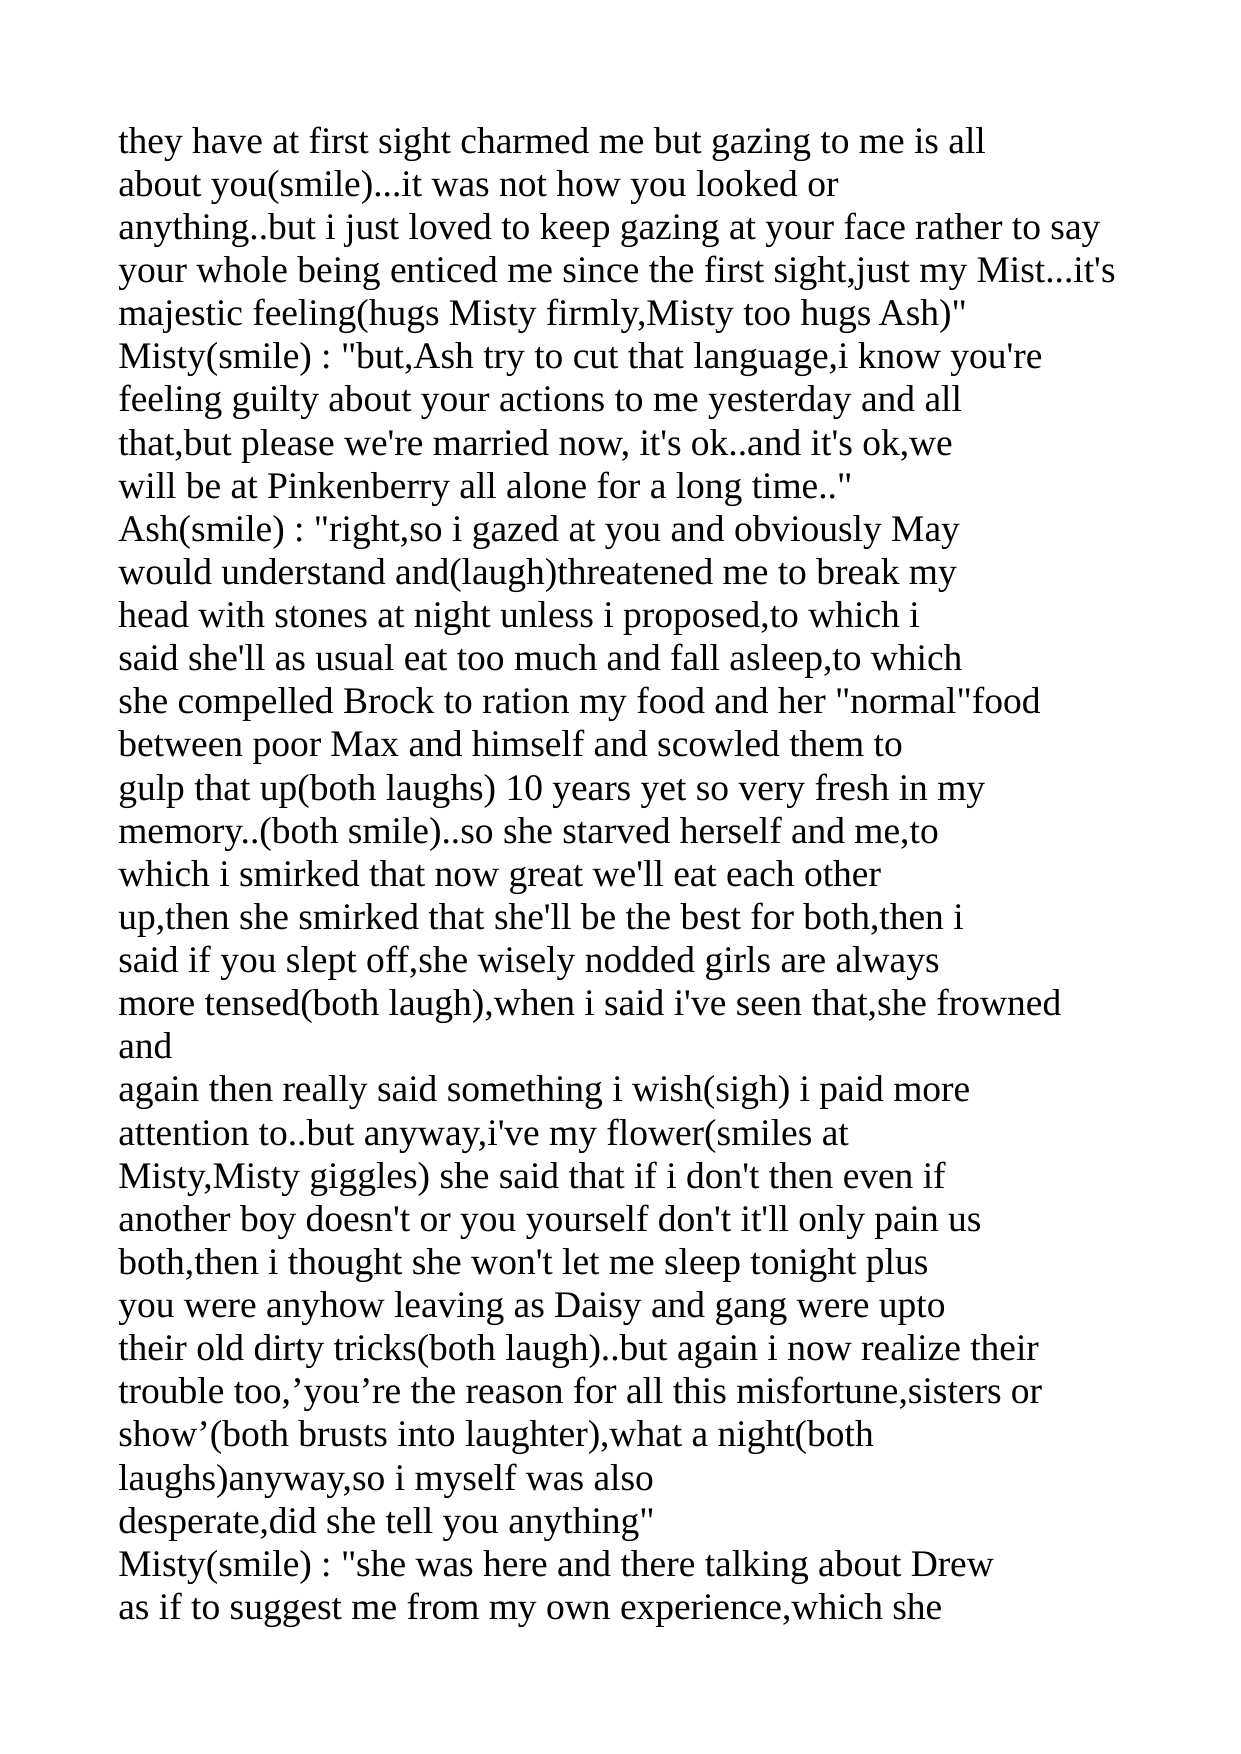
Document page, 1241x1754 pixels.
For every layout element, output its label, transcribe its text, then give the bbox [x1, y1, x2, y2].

text Misty(smile) : "she was here and there talking about Drew [118, 1541, 1122, 1584]
text their old dirty tricks(both laugh)..but again i now realize their trouble too,’you’re the reason for all this misfortune,sisters or show’(both brusts into laughter),what a night(both laughs)anyway,so i myself was also [118, 1326, 1122, 1498]
text which i smirked that now great we'll eat each other [118, 851, 1122, 894]
text gulp that up(both laughs) 10 years yet so very fresh in my [118, 765, 1122, 808]
text attention to..but anyway,i've my flower(smiles at [118, 1110, 1122, 1153]
text both,then i thought she won't let me sleep tonight plus [118, 1239, 1122, 1282]
text anything..but i just loved to keep gazing at your face rather to say your whole being enticed me since the first sight,just my Mist...it's [118, 204, 1122, 291]
text head with stones at night unless i proposed,to which i [118, 592, 1122, 636]
text up,then she smirked that she'll be the best for both,then i [118, 894, 1122, 937]
text another boy doesn't or you yourself don't it'll only pain us [118, 1196, 1122, 1239]
text as if to suggest me from my own experience,which she [118, 1584, 1122, 1627]
text majestic feeling(hugs Misty firmly,Misty too hugs Ash)" [118, 291, 1122, 334]
text said if you slept off,she wisely nodded girls are always [118, 937, 1122, 981]
text Misty,Misty giggles) she said that if i don't then even if [118, 1153, 1122, 1196]
text again then really said something i wish(sigh) i paid more [118, 1067, 1122, 1110]
text that,but please we're married now, it's ok..and it's ok,we [118, 420, 1122, 463]
text desperate,did she tell you anything" [118, 1498, 1122, 1541]
text she compelled Brock to ration my food and her "normal"food between poor Max and himself and scowled them to [118, 679, 1122, 765]
text Misty(smile) : "but,Ash try to cut that language,i know you're [118, 334, 1122, 377]
text memory..(both smile)..so she starved herself and me,to [118, 808, 1122, 851]
text you were anyhow leaving as Daisy and gang were upto [118, 1282, 1122, 1326]
text would understand and(laugh)threatened me to break my [118, 549, 1122, 592]
text said she'll as usual eat too much and fall asleep,to which [118, 636, 1122, 679]
text Ash(smile) : "right,so i gazed at you and obviously May [118, 506, 1122, 549]
text will be at Pinkenberry all alone for a long time.." [118, 463, 1122, 506]
text more tensed(both laugh),when i said i've seen that,she frowned and [118, 981, 1122, 1067]
text they have at first sight charmed me but gazing to me is all [118, 118, 1122, 161]
text about you(smile)...it was not how you looked or [118, 161, 1122, 204]
text feeling guilty about your actions to me yesterday and all [118, 377, 1122, 420]
